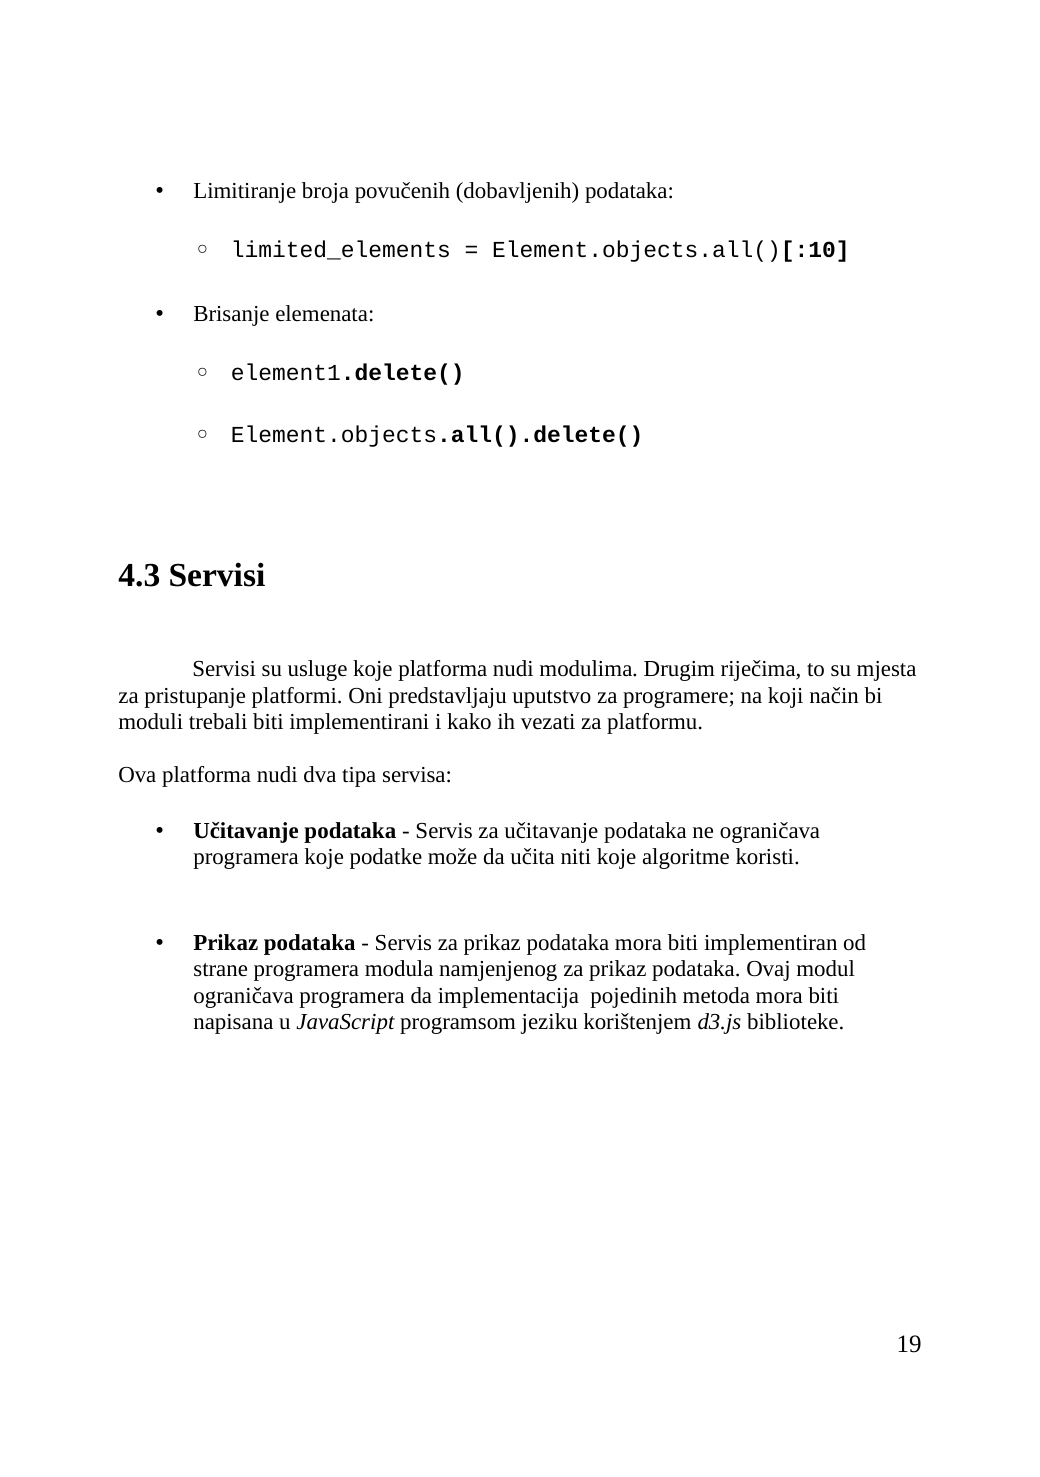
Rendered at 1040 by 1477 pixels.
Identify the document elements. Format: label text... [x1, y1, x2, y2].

text Ova platforma nudi dva tipa servisa: [118, 761, 921, 787]
list Učitavanje podataka - Servis za učitavanje podataka ne ograničava programera koje podatke može da učita niti koje algoritme koristi. [156, 817, 921, 869]
list Element.objects.all().delete() [193, 423, 921, 449]
list element1.delete() [193, 362, 921, 388]
list Brisanje elemenata: [156, 300, 921, 326]
subtitle 4.3 Servisi [118, 555, 921, 594]
text Servisi su usluge koje platforma nudi modulima. Drugim riječima, to su mjesta za pristupanje platformi. Oni predstavljaju uputstvo za programere; na koji način bi moduli trebali biti implementirani i kako ih vezati za platformu. [118, 655, 921, 734]
list limited_elements = Element.objects.all()[:10] [193, 239, 921, 264]
list Limitiranje broja povučenih (dobavljenih) podataka: [156, 177, 921, 203]
list Prikaz podataka - Servis za prikaz podataka mora biti implementiran od strane programera modula namjenjenog za prikaz podataka. Ovaj modul ograničava programera da implementacija pojedinih metoda mora biti napisana u JavaScript programsom jeziku korištenjem d3.js biblioteke. [156, 929, 921, 1034]
